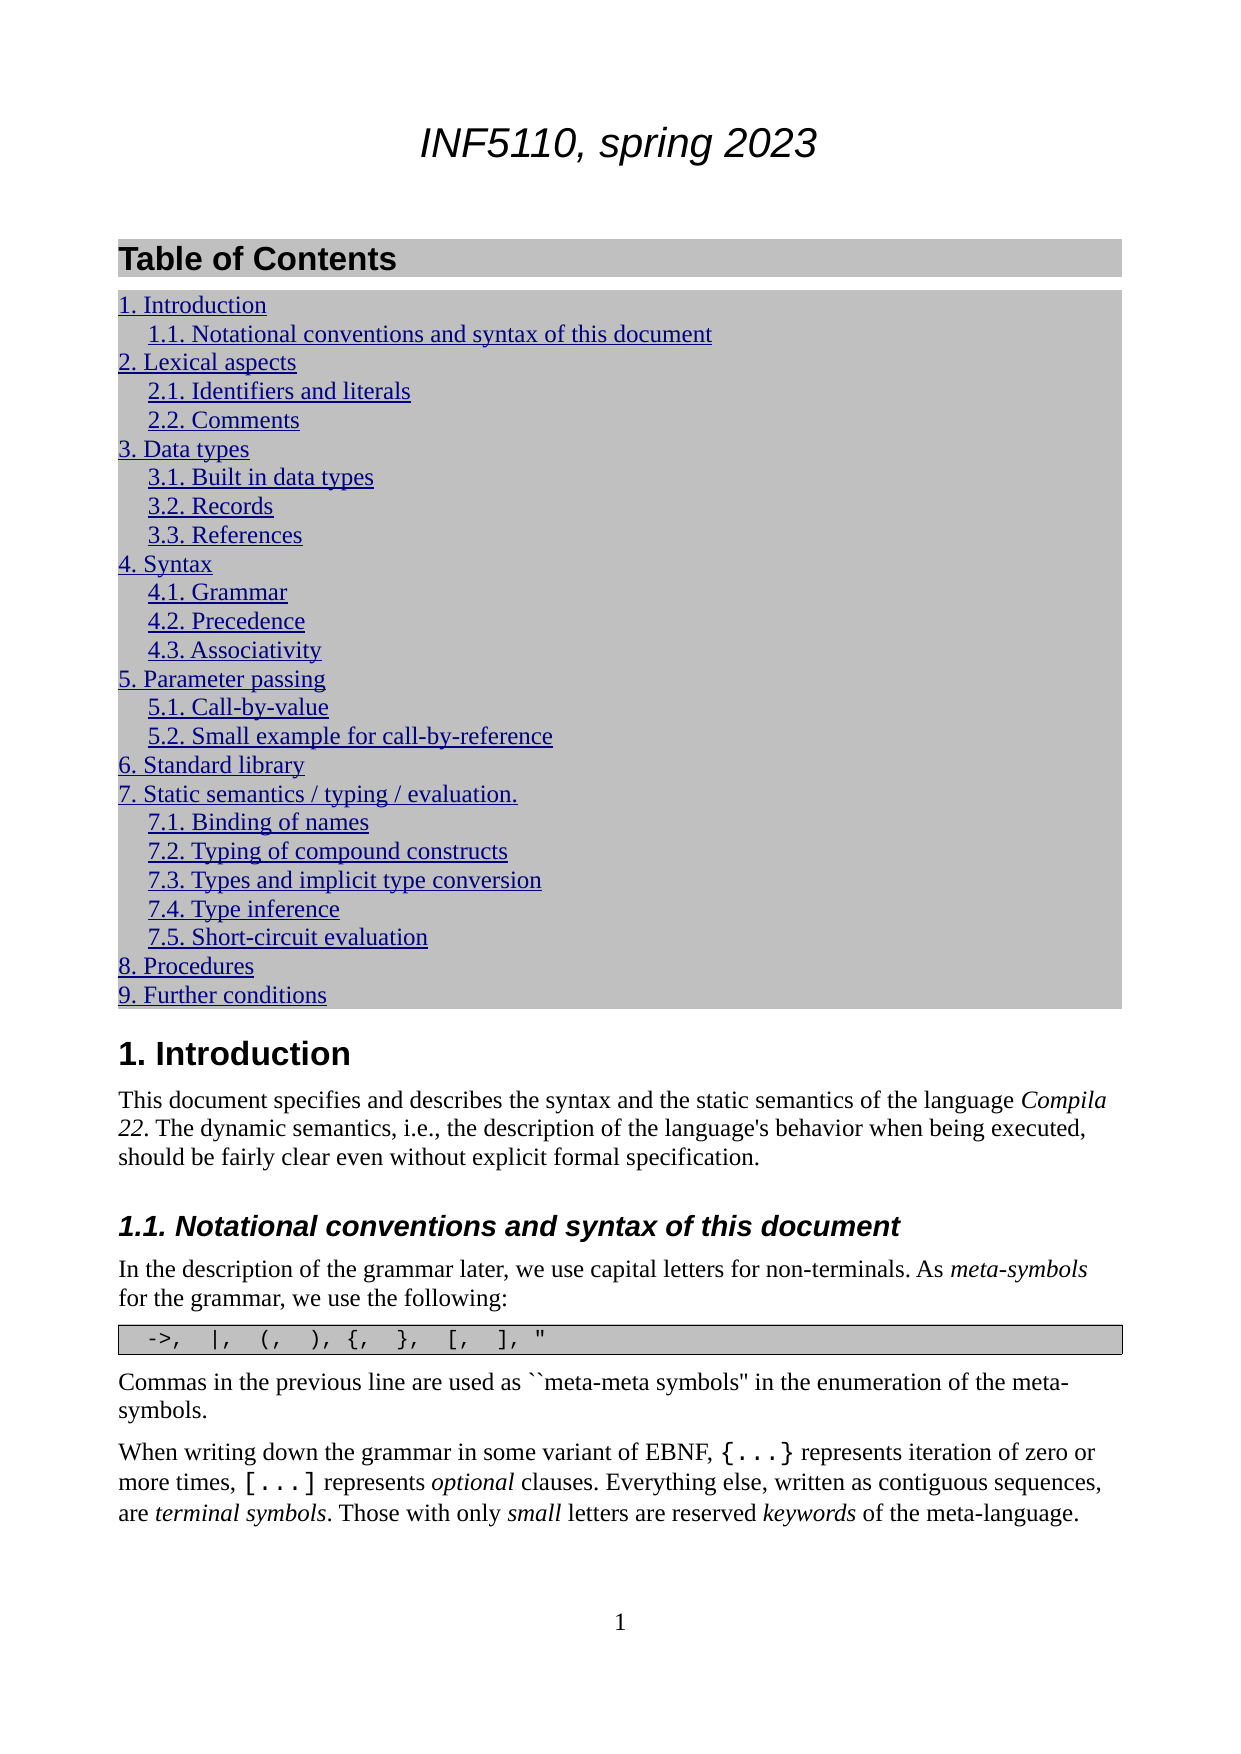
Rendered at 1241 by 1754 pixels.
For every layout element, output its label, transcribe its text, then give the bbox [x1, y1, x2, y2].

text This document specifies and describes the syntax and the static semantics of the language Compila 22. The dynamic semantics, i.e., the description of the language's behavior when being executed, should be fairly clear even without explicit formal specification. [118, 1085, 1122, 1171]
text 6. Standard library [118, 750, 1122, 779]
text 4.3. Associativity [148, 635, 1122, 664]
subtitle Introduction [118, 1034, 1122, 1072]
text 5.2. Small example for call-by-reference [148, 721, 1122, 750]
text 2. Lexical aspects [118, 347, 1122, 376]
text 7.2. Typing of compound constructs [148, 836, 1122, 865]
text 4. Syntax [118, 549, 1122, 577]
text 1.1. Notational conventions and syntax of this document [148, 319, 1122, 347]
text 7.1. Binding of names [148, 807, 1122, 836]
text 7.5. Short-circuit evaluation [148, 922, 1122, 951]
text 9. Further conditions [118, 980, 1122, 1009]
text 3.3. References [148, 520, 1122, 549]
text 2.1. Identifiers and literals [148, 376, 1122, 405]
text 5.1. Call-by-value [148, 692, 1122, 721]
text 4.2. Precedence [148, 606, 1122, 635]
text 7.4. Type inference [148, 894, 1122, 922]
text 8. Procedures [118, 951, 1122, 980]
text 2.2. Comments [148, 405, 1122, 434]
text 7.3. Types and implicit type conversion [148, 865, 1122, 894]
text 4.1. Grammar [148, 577, 1122, 606]
text 3.2. Records [148, 491, 1122, 520]
text 5. Parameter passing [118, 664, 1122, 692]
subtitle Notational conventions and syntax of this document [118, 1208, 1122, 1242]
text 3.1. Built in data types [148, 462, 1122, 491]
text 3. Data types [118, 434, 1122, 462]
subtitle INF5110, spring 2023 [118, 118, 1122, 166]
text In the description of the grammar later, we use capital letters for non-terminals. As meta-symbols for the grammar, we use the following: [118, 1254, 1122, 1312]
text ->, |, (, ), {, }, [, ], " [119, 1326, 1122, 1354]
text When writing down the grammar in some variant of EBNF, {...} represents iteration of zero or more times, [...] represents optional clauses. Everything else, written as contiguous sequences, are terminal symbols. Those with only small letters are reserved keywords of the meta-language. [118, 1437, 1122, 1527]
subtitle Table of Contents [118, 239, 1122, 277]
text 7. Static semantics / typing / evaluation. [118, 779, 1122, 807]
text Commas in the previous line are used as ``meta-meta symbols'' in the enumeration of the meta-symbols. [118, 1367, 1122, 1424]
text 1. Introduction [118, 290, 1122, 319]
